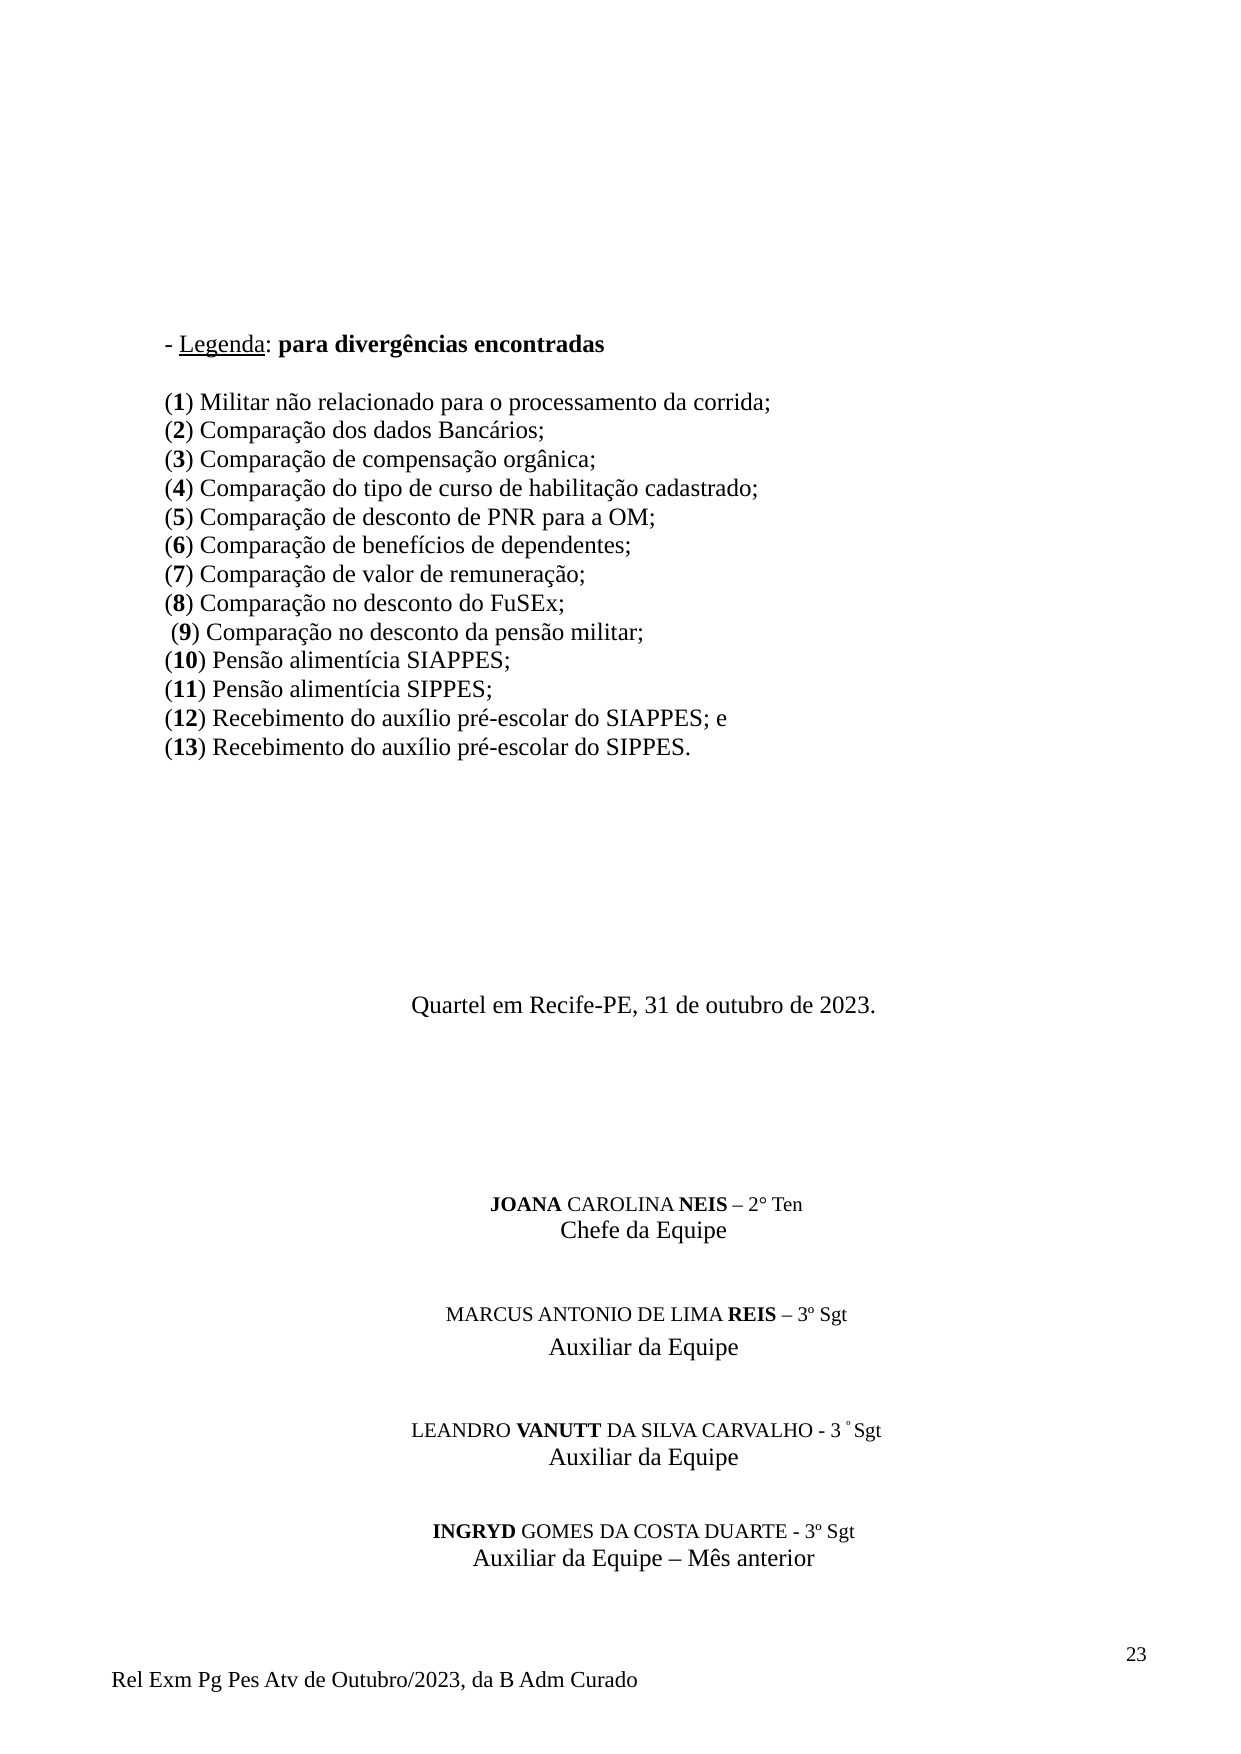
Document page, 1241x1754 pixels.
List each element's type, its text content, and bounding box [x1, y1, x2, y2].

text LEANDRO VANUTT DA SILVA CARVALHO - 3 º Sgt [164, 1418, 1099, 1442]
text Auxiliar da Equipe – Mês anterior [164, 1543, 1122, 1572]
text Quartel em Recife-PE, 31 de outubro de 2023. [164, 990, 1122, 1019]
text (11) Pensão alimentícia SIPPES; [164, 674, 1122, 703]
text INGRYD GOMES DA COSTA DUARTE - 3º Sgt [164, 1519, 1122, 1543]
text .............................. [164, 1163, 1122, 1192]
text (13) Recebimento do auxílio pré-escolar do SIPPES. [164, 732, 1122, 760]
text (3) Comparação de compensação orgânica; [164, 444, 1122, 473]
text (1) Militar não relacionado para o processamento da corrida; [164, 387, 1122, 415]
text (9) Comparação no desconto da pensão militar; [164, 617, 1122, 645]
text (2) Comparação dos dados Bancários; [164, 415, 1122, 444]
text (4) Comparação do tipo de curso de habilitação cadastrado; [164, 473, 1122, 502]
text (6) Comparação de benefícios de dependentes; [164, 530, 1122, 559]
text - Legenda: para divergências encontradas [164, 329, 1122, 358]
text JOANA CAROLINA NEIS – 2° Ten [164, 1192, 1099, 1216]
text Auxiliar da Equipe [164, 1442, 1122, 1471]
text (8) Comparação no desconto do FuSEx; [164, 588, 1122, 617]
text (5) Comparação de desconto de PNR para a OM; [164, 502, 1122, 530]
text (7) Comparação de valor de remuneração; [164, 559, 1122, 588]
text Chefe da Equipe [164, 1216, 1122, 1244]
text MARCUS ANTONIO DE LIMA REIS – 3º Sgt [164, 1302, 1099, 1326]
text Auxiliar da Equipe [164, 1332, 1122, 1361]
text (10) Pensão alimentícia SIAPPES; [164, 645, 1122, 674]
text (12) Recebimento do auxílio pré-escolar do SIAPPES; e [164, 703, 1122, 732]
